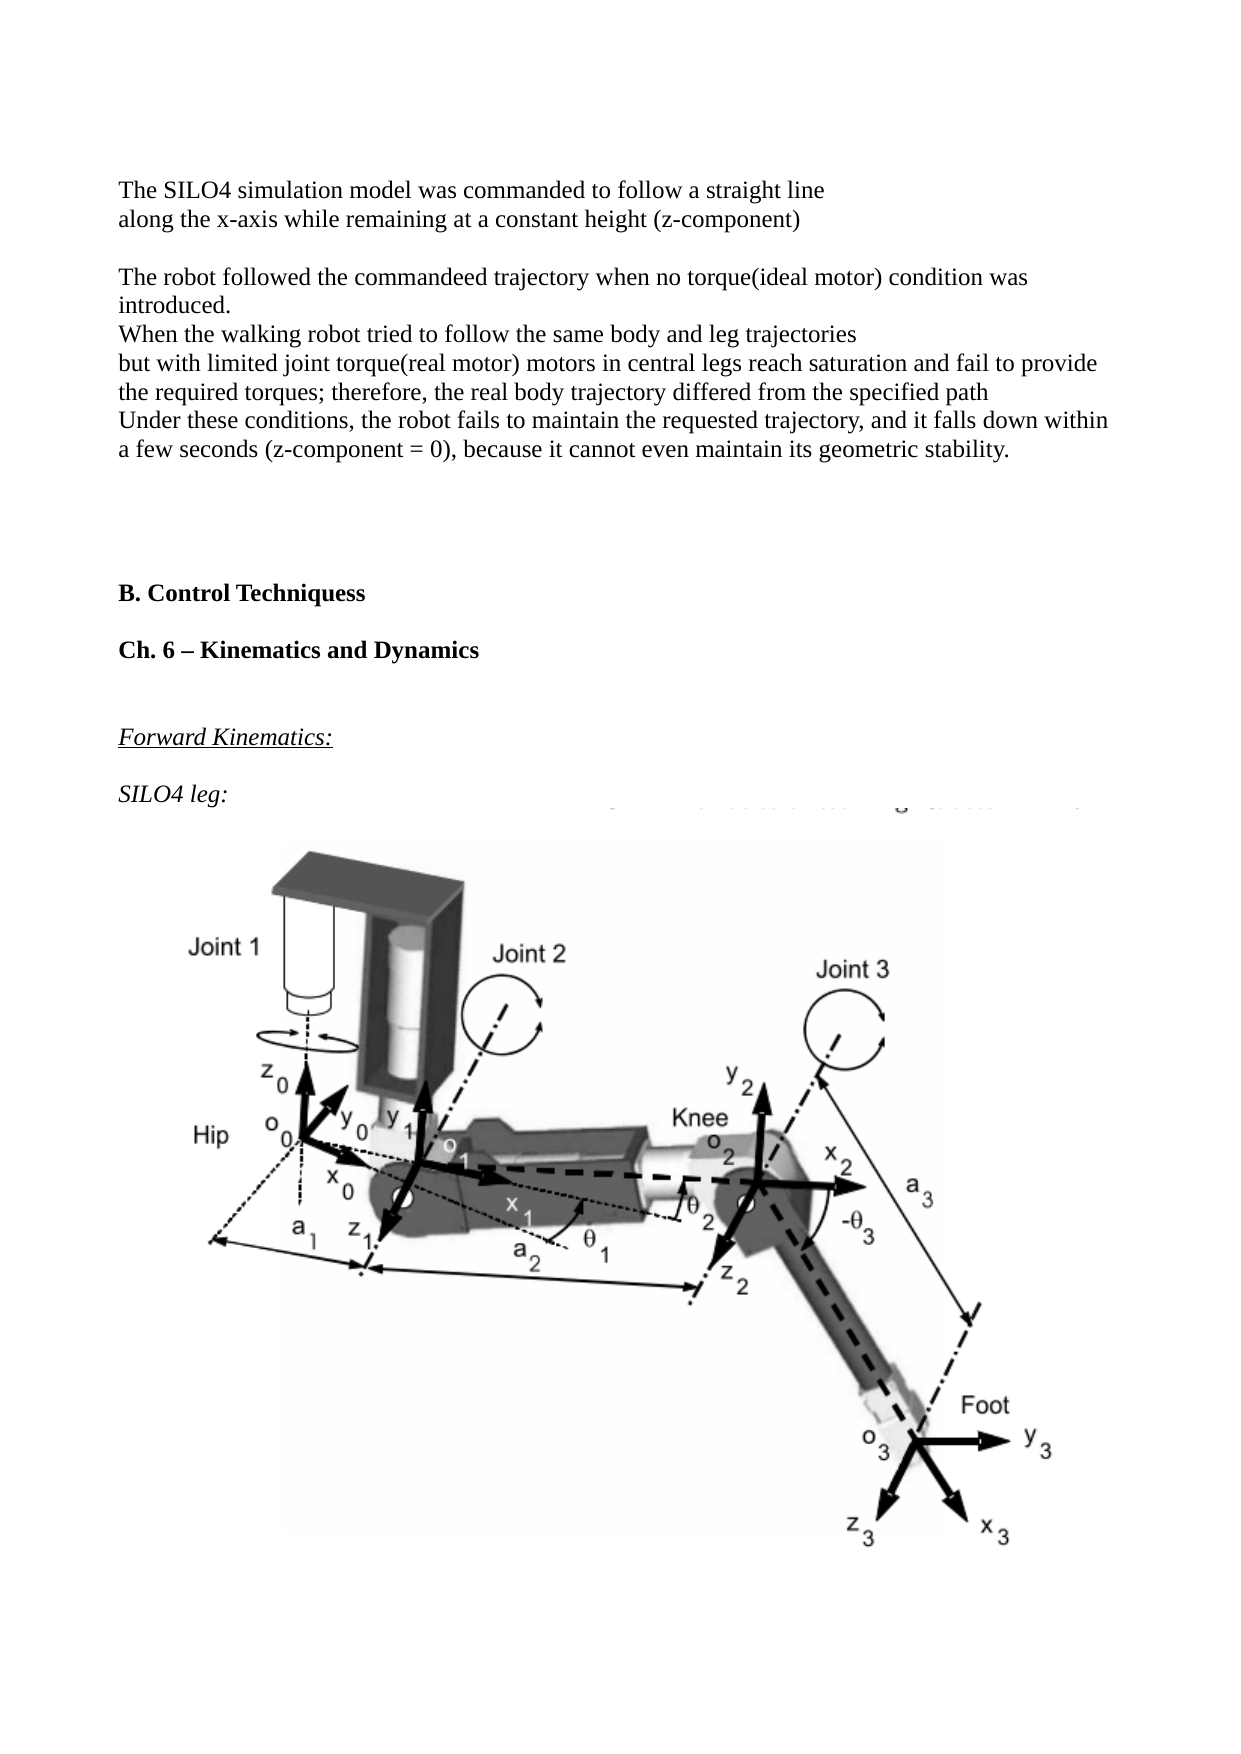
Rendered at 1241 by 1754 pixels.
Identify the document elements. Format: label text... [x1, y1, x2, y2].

text along the x-axis while remaining at a constant height (z-component) [118, 204, 1122, 233]
text B. Control Techniquess [118, 578, 1122, 607]
text Under these conditions, the robot fails to maintain the requested trajectory, and it falls down within a few seconds (z-component = 0), because it cannot even maintain its geometric stability. [118, 406, 1122, 463]
text When the walking robot tried to follow the same body and leg trajectories [118, 319, 1122, 348]
text SILO4 leg: [118, 779, 1122, 808]
text but with limited joint torque(real motor) motors in central legs reach saturation and fail to provide the required torques; therefore, the real body trajectory differed from the specified path [118, 348, 1122, 406]
text Ch. 6 – Kinematics and Dynamics [118, 636, 1122, 664]
text The robot followed the commandeed trajectory when no torque(ideal motor) condition was introduced. [118, 262, 1122, 319]
text The SILO4 simulation model was commanded to follow a straight line [118, 176, 1122, 204]
text Forward Kinematics: [118, 722, 1122, 751]
picture [118, 808, 1123, 1566]
